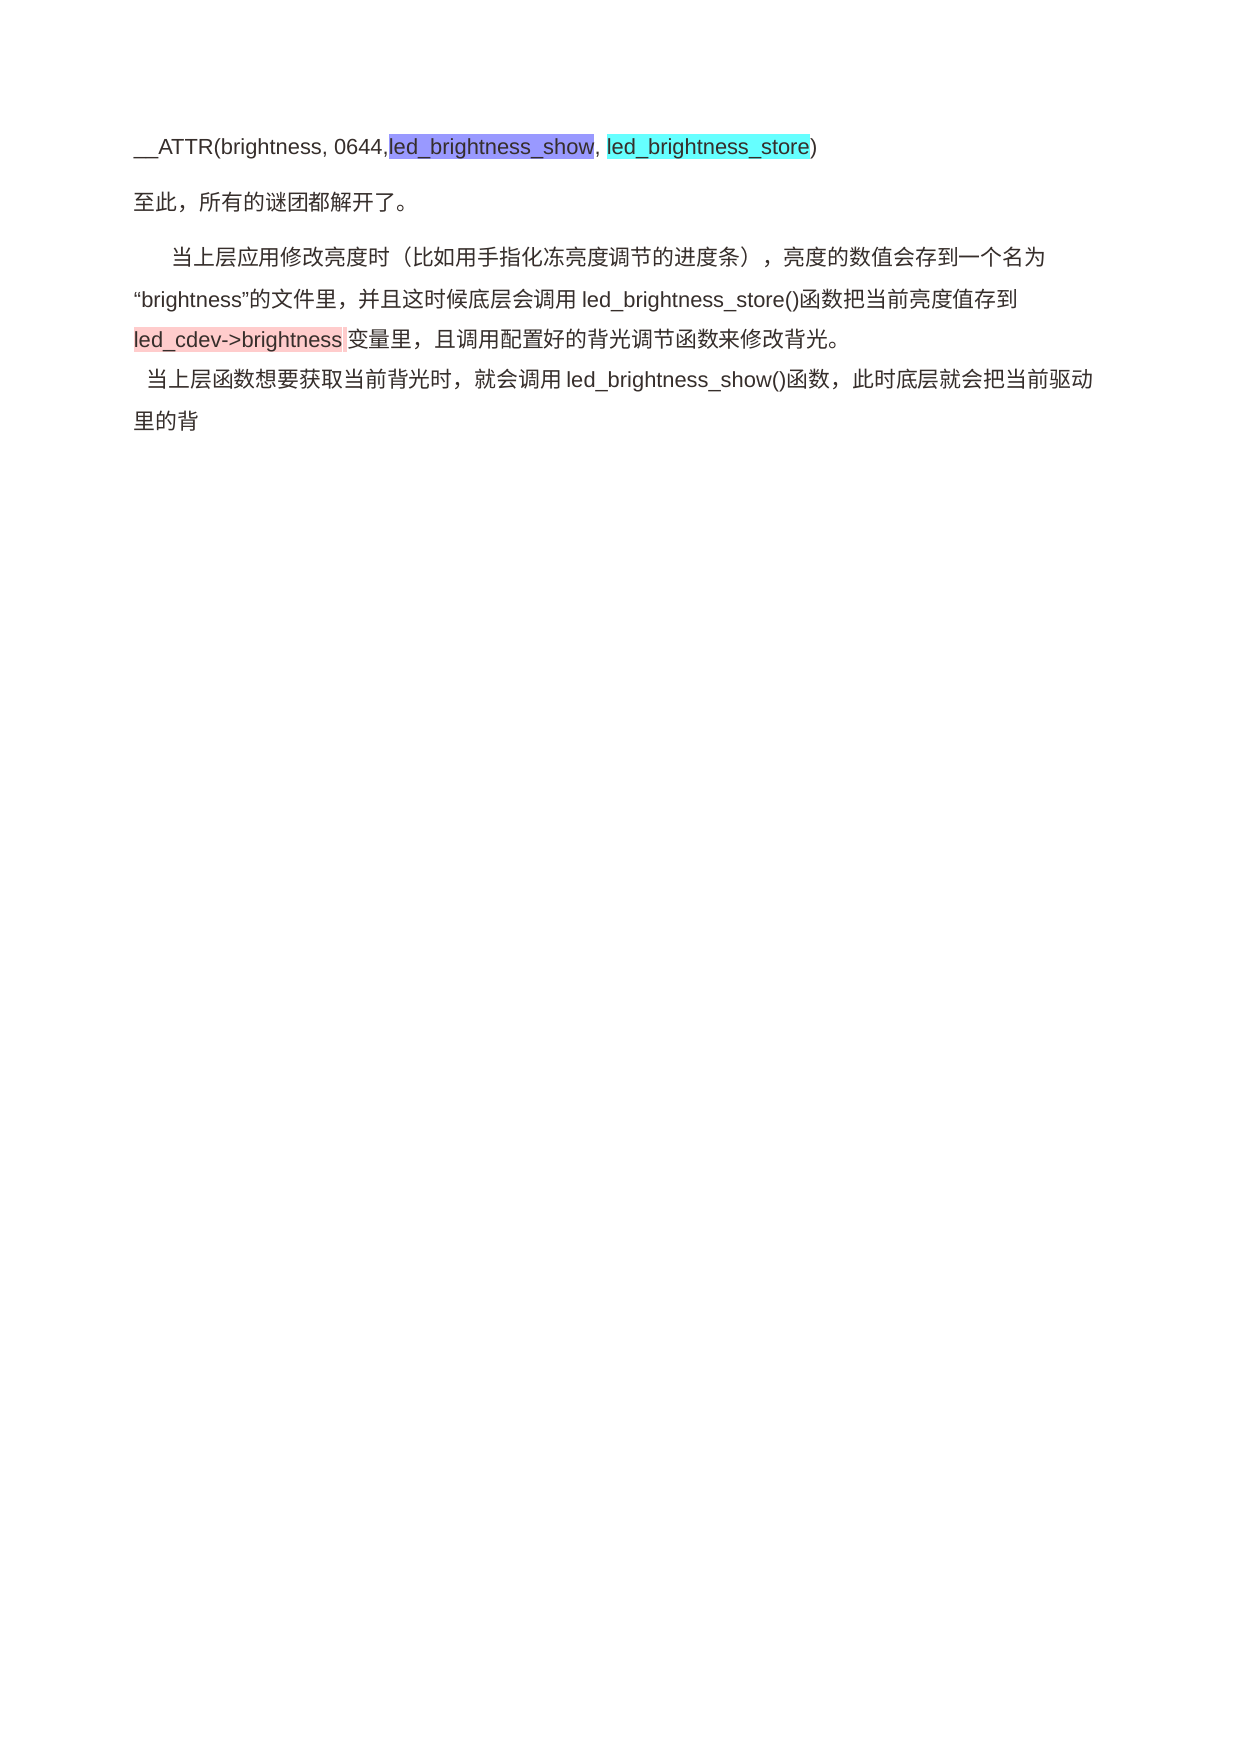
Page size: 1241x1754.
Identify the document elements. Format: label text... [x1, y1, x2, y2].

text __ATTR(brightness, 0644,led_brightness_show, led_brightness_store) [134, 118, 1106, 159]
text 当上层应用修改亮度时（比如用手指化冻亮度调节的进度条），亮度的数值会存到一个名为“brightness”的文件里，并且这时候底层会调用led_brightness_store()函数把当前亮度值存到led_cdev->brightness变量里，且调用配置好的背光调节函数来修改背光。 [134, 231, 1106, 352]
text 当上层函数想要获取当前背光时，就会调用led_brightness_show()函数，此时底层就会把当前驱动里的背 [134, 352, 1106, 434]
text 至此，所有的谜团都解开了。 [134, 174, 1106, 215]
